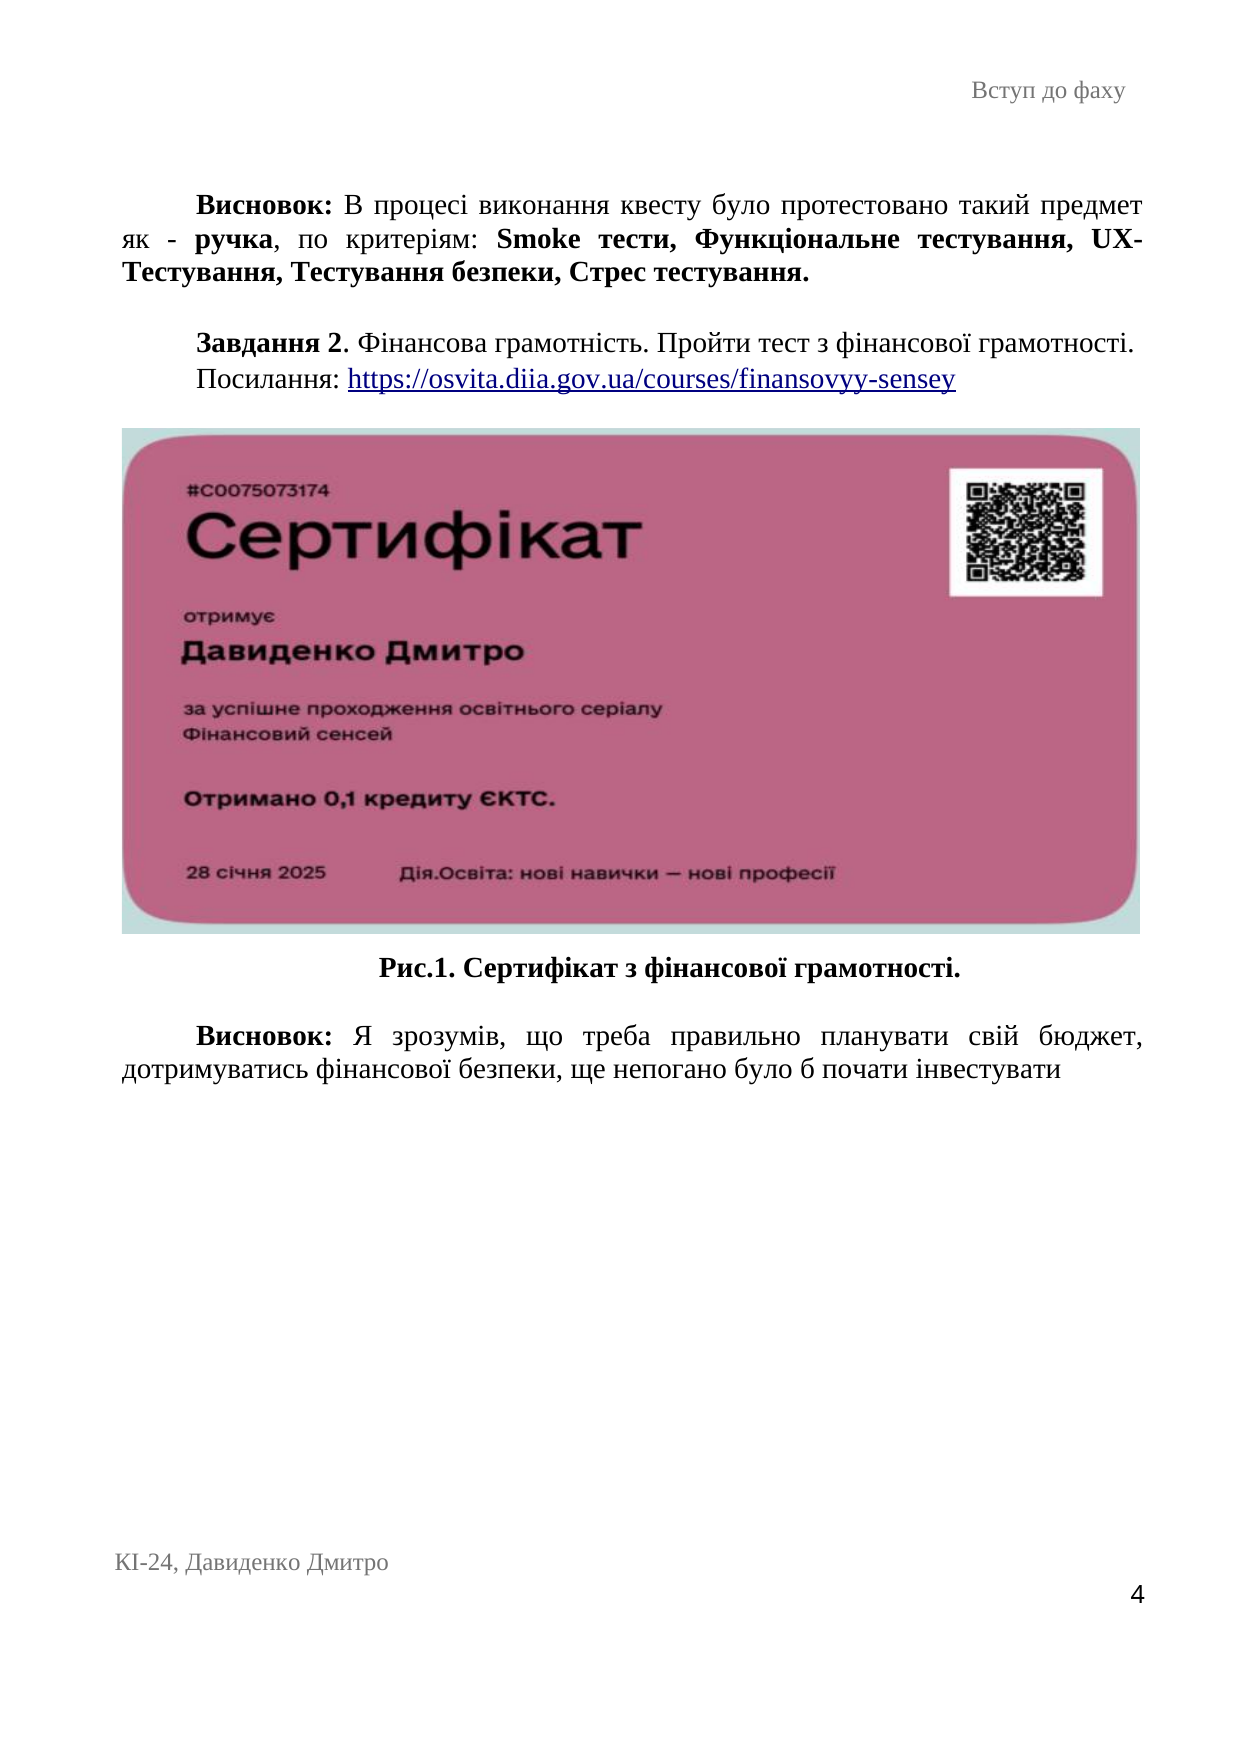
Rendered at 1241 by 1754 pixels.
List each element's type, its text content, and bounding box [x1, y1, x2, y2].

text Завдання 2. Фінансова грамотність. Пройти тест з фінансової грамотності. [122, 322, 1144, 361]
text Рис.1. Сертифікат з фінансової грамотності. [122, 951, 1144, 984]
text Висновок: В процесі виконання квесту було протестовано такий предмет як - ручка, по критеріям: Smoke тести, Функціональне тестування, UX-Тестування, Тестування безпеки, Стрес тестування. [122, 187, 1144, 288]
text Висновок: Я зрозумів, що треба правильно планувати свій бюджет, дотримуватись фінансової безпеки, ще непогано було б почати інвестувати [122, 1018, 1144, 1085]
text Посилання: https://osvita.diia.gov.ua/courses/finansovyy-sensey [122, 361, 1144, 395]
